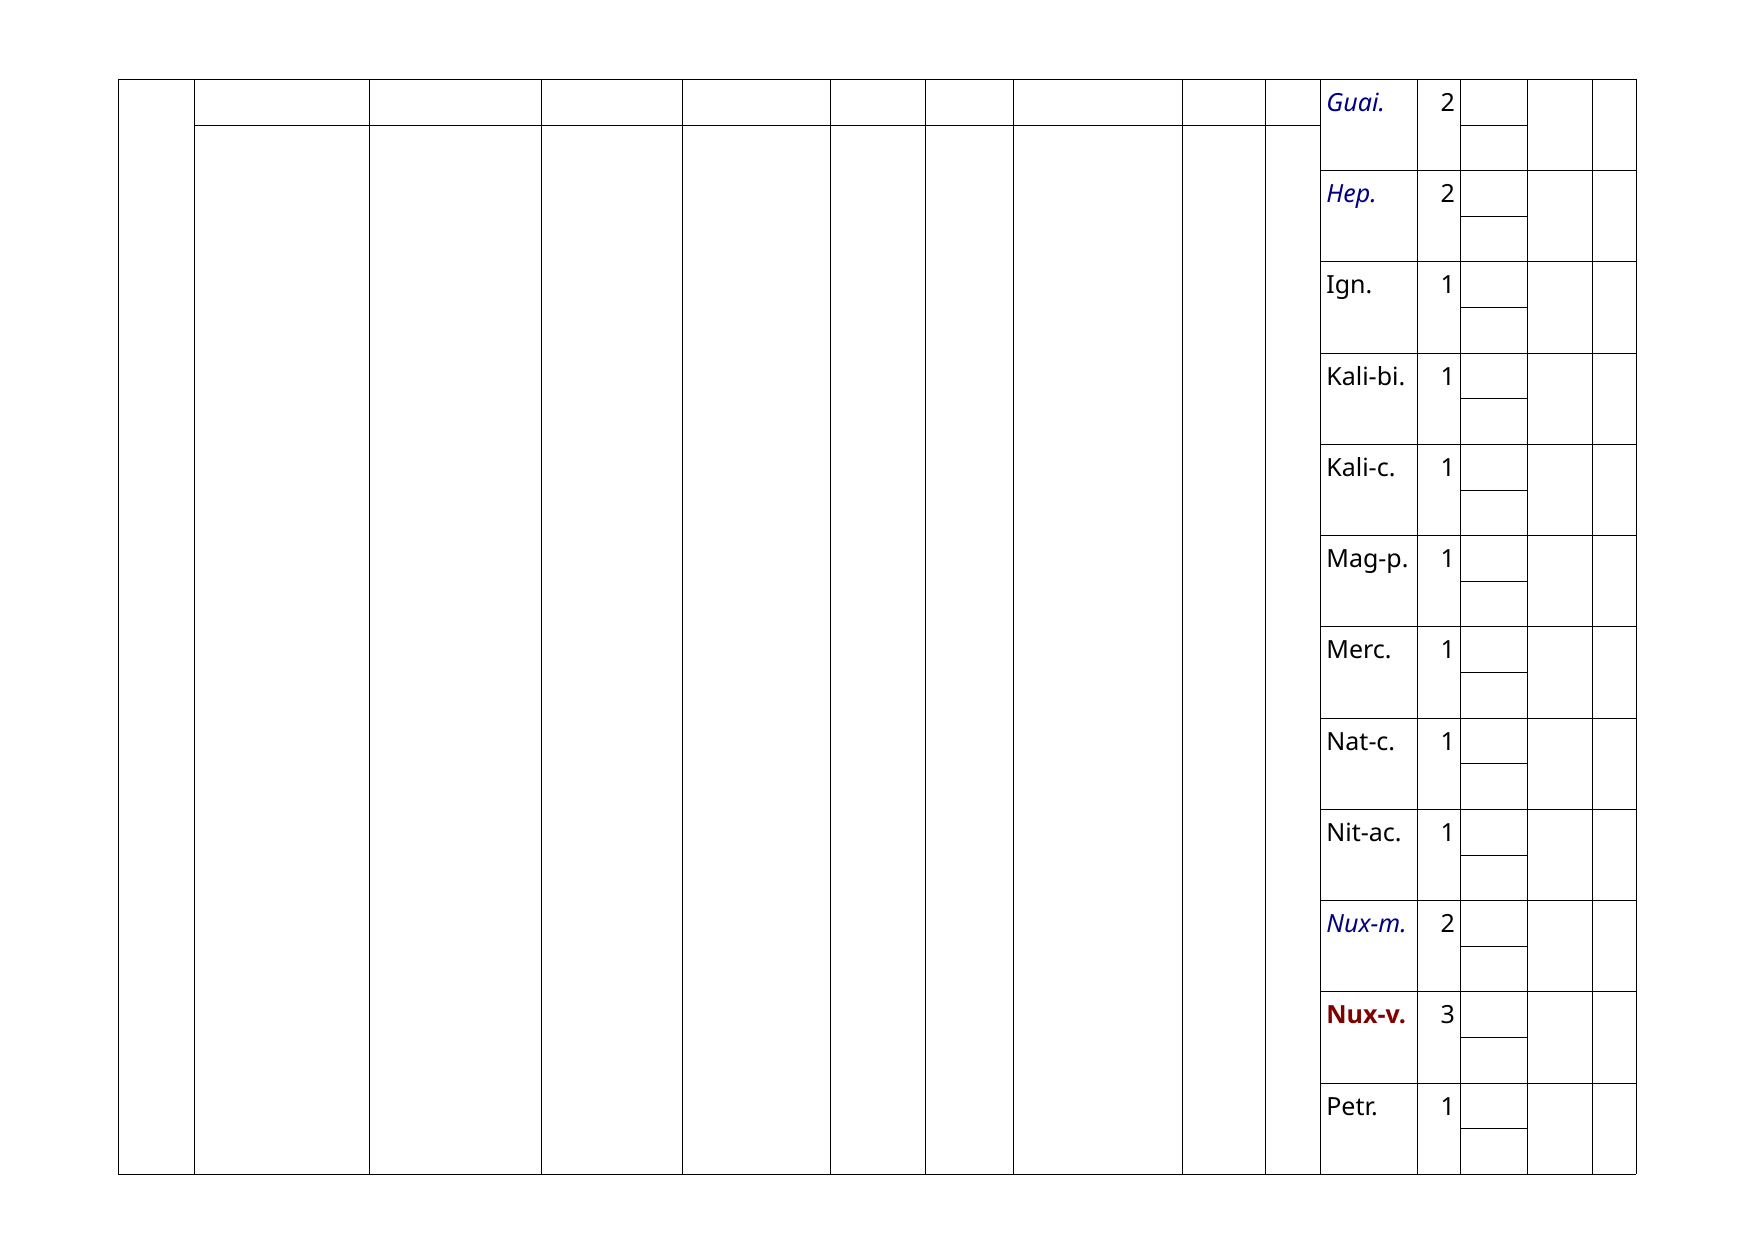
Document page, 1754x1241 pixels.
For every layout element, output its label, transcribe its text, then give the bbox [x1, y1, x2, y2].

table_cell Nux-v. [1321, 992, 1417, 1083]
table_cell [1014, 80, 1182, 124]
table_cell Kali-c. [1321, 445, 1417, 535]
table_cell 1 [1418, 354, 1460, 444]
table_cell [926, 126, 1013, 1174]
table_cell [1461, 719, 1527, 763]
table_cell [1461, 1129, 1527, 1174]
table_cell Nux-m. [1321, 901, 1417, 991]
table_cell Nat-c. [1321, 719, 1417, 809]
table_cell [1528, 719, 1592, 809]
table_cell [1461, 262, 1527, 307]
table_cell [370, 126, 541, 1174]
table_cell [1593, 1084, 1636, 1174]
table_cell [1528, 536, 1592, 626]
table_cell [1593, 901, 1636, 991]
table_cell Ign. [1321, 262, 1417, 353]
table_cell 1 [1418, 719, 1460, 809]
table_cell Nit-ac. [1321, 810, 1417, 900]
table_cell [1461, 399, 1527, 444]
table_cell [1528, 901, 1592, 991]
table_cell [1461, 491, 1527, 535]
table_cell [195, 126, 369, 1174]
table_cell Petr. [1321, 1084, 1417, 1174]
table_cell [1528, 445, 1592, 535]
table_cell [1461, 308, 1527, 353]
table_cell 1 [1418, 536, 1460, 626]
table_cell [683, 126, 830, 1174]
table_cell Mag-p. [1321, 536, 1417, 626]
table_cell [1266, 126, 1320, 1174]
table_cell [926, 80, 1013, 124]
table_cell 1 [1418, 810, 1460, 900]
table_cell [1593, 354, 1636, 444]
table_cell [1183, 80, 1265, 124]
table_cell [1461, 354, 1527, 398]
table_cell [1461, 901, 1527, 946]
table_cell [1593, 992, 1636, 1083]
table_cell 1 [1418, 627, 1460, 718]
table_cell [1461, 536, 1527, 581]
table_cell [1461, 1084, 1527, 1128]
table_cell [1593, 171, 1636, 261]
table_cell [1461, 217, 1527, 261]
table_cell [1461, 80, 1527, 124]
table_cell [683, 80, 830, 124]
table_cell 1 [1418, 262, 1460, 353]
table_cell [831, 80, 925, 124]
table_cell [1461, 627, 1527, 672]
table_cell [1528, 171, 1592, 261]
table_cell [1528, 810, 1592, 900]
table_cell [542, 126, 682, 1174]
table_cell [119, 80, 194, 1174]
table_cell [1593, 445, 1636, 535]
table_cell 2 [1418, 901, 1460, 991]
table_cell [1461, 810, 1527, 854]
table_cell [831, 126, 925, 1174]
table_cell [1593, 262, 1636, 353]
table_cell 1 [1418, 1084, 1460, 1174]
table_cell [1461, 673, 1527, 718]
table_cell [542, 80, 682, 124]
table_cell Guai. [1321, 80, 1417, 170]
table_cell 2 [1418, 171, 1460, 261]
table_cell [1461, 992, 1527, 1037]
table_cell [1593, 627, 1636, 718]
table_cell [1461, 856, 1527, 900]
table_cell [1183, 126, 1265, 1174]
table_cell [1528, 1084, 1592, 1174]
table_cell [1014, 126, 1182, 1174]
table_cell [370, 80, 541, 124]
table_cell [1461, 171, 1527, 216]
table_cell [1528, 262, 1592, 353]
table_cell [1528, 354, 1592, 444]
table_cell [1528, 627, 1592, 718]
table_cell [1461, 445, 1527, 489]
table_cell [1461, 582, 1527, 626]
table_cell Hep. [1321, 171, 1417, 261]
table_cell 2 [1418, 80, 1460, 170]
table_cell [1528, 80, 1592, 170]
table_cell [1461, 947, 1527, 991]
table_cell [1461, 126, 1527, 170]
table_cell [1266, 80, 1320, 124]
table_cell Merc. [1321, 627, 1417, 718]
table_cell [1461, 1038, 1527, 1083]
table_cell [195, 80, 369, 124]
table_cell [1593, 80, 1636, 170]
table_cell 3 [1418, 992, 1460, 1083]
table_cell [1593, 810, 1636, 900]
table_cell [1593, 536, 1636, 626]
table_cell [1593, 719, 1636, 809]
table_cell 1 [1418, 445, 1460, 535]
table_cell [1461, 764, 1527, 809]
table_cell Kali-bi. [1321, 354, 1417, 444]
table_cell [1528, 992, 1592, 1083]
